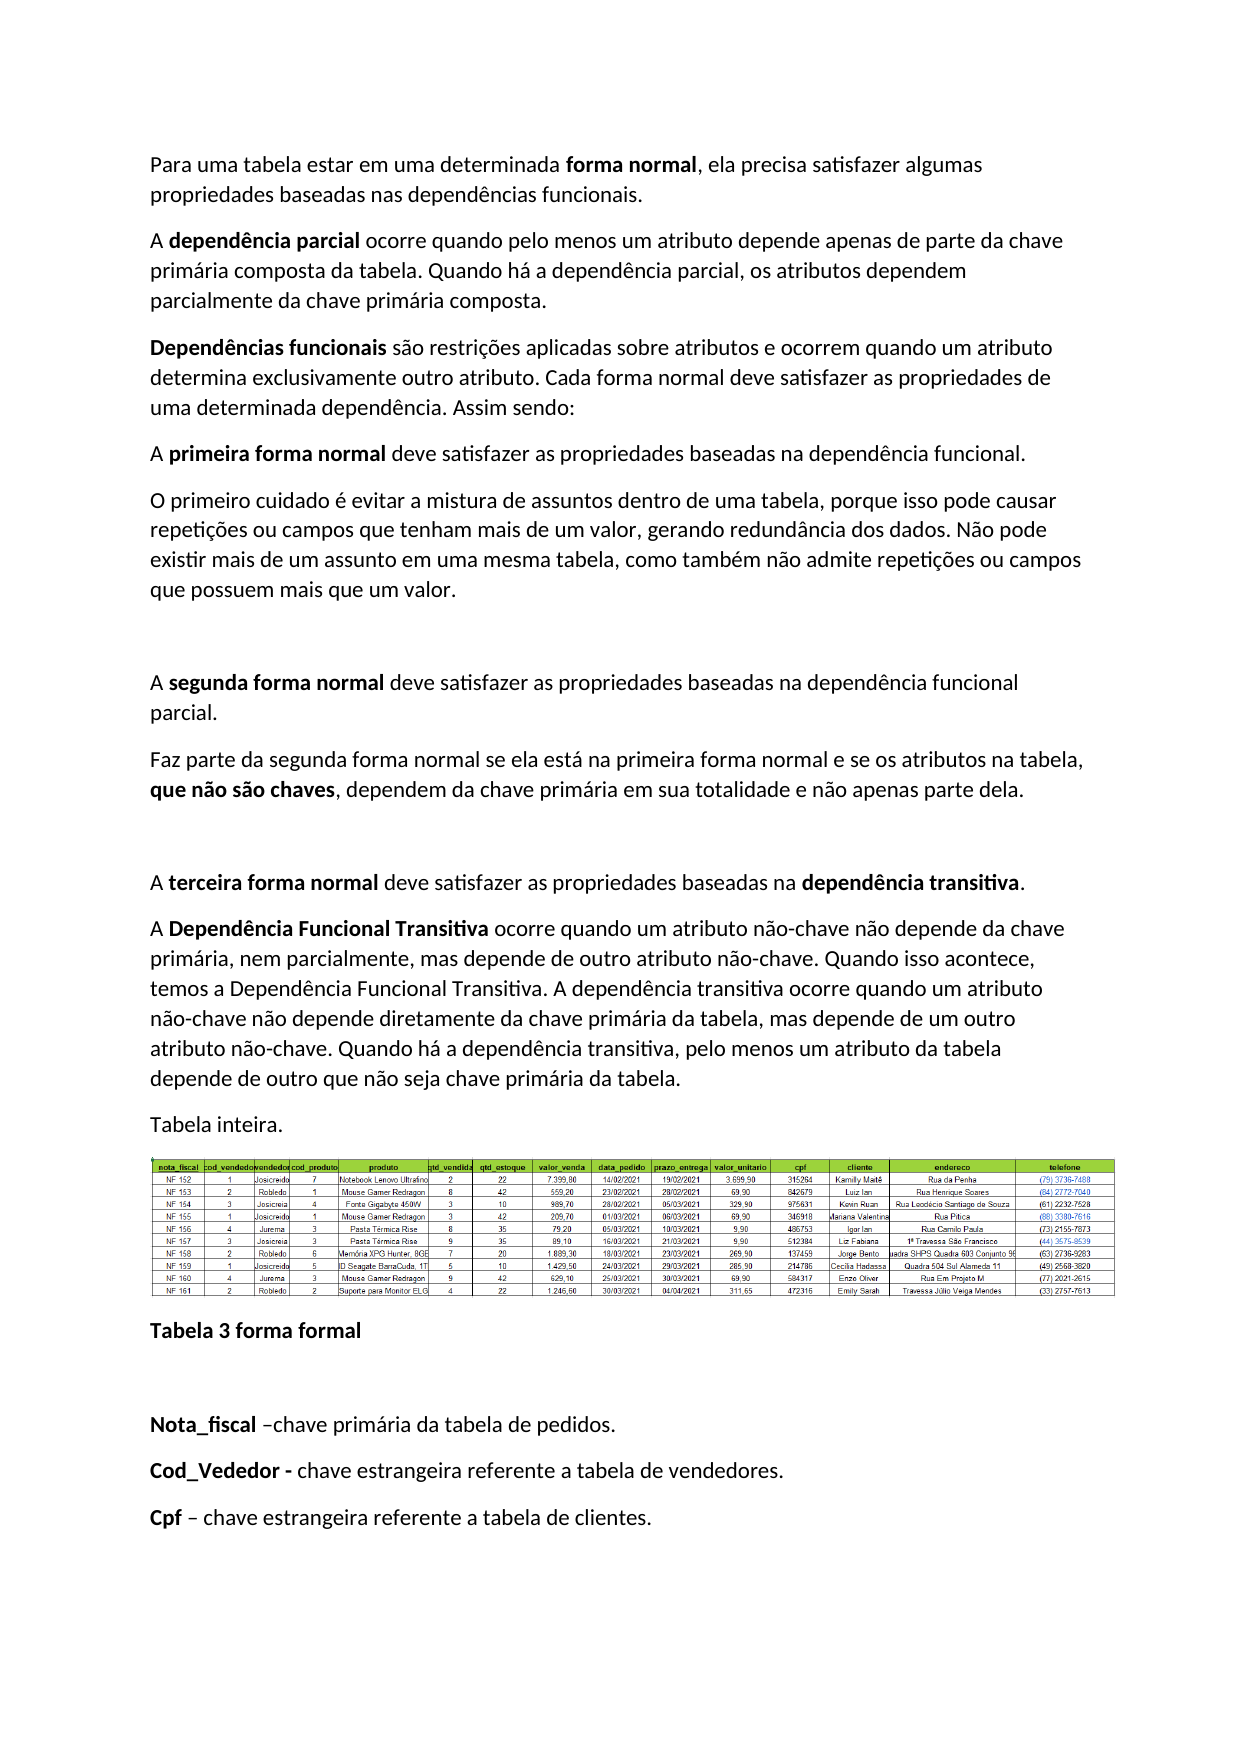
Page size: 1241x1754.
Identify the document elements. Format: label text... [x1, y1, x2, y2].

picture [150, 1157, 1116, 1298]
text A terceira forma normal deve satisfazer as propriedades baseadas na dependência transitiva. [150, 868, 1090, 896]
text O primeiro cuidado é evitar a mistura de assuntos dentro de uma tabela, porque isso pode causar repetições ou campos que tenham mais de um valor, gerando redundância dos dados. Não pode existir mais de um assunto em uma mesma tabela, como também não admite repetições ou campos que possuem mais que um valor. [150, 486, 1090, 603]
text A Dependência Funcional Transitiva ocorre quando um atributo não-chave não depende da chave primária, nem parcialmente, mas depende de outro atributo não-chave. Quando isso acontece, temos a Dependência Funcional Transitiva. A dependência transitiva ocorre quando um atributo não-chave não depende diretamente da chave primária da tabela, mas depende de um outro atributo não-chave. Quando há a dependência transitiva, pelo menos um atributo da tabela depende de outro que não seja chave primária da tabela. [150, 914, 1090, 1092]
text A segunda forma normal deve satisfazer as propriedades baseadas na dependência funcional parcial. [150, 668, 1090, 726]
text ­Para uma tabela estar em uma determinada forma normal, ela precisa satisfazer algumas propriedades baseadas nas dependências funcionais. [150, 150, 1090, 208]
text A dependência parcial ocorre quando pelo menos um atributo depende apenas de parte da chave primária composta da tabela. Quando há a dependência parcial, os atributos dependem parcialmente da chave primária composta. [150, 226, 1090, 314]
text Tabela 3 forma formal [150, 1317, 1090, 1344]
text Nota_fiscal –chave primária da tabela de pedidos. [150, 1410, 1090, 1438]
text Faz parte da segunda forma normal se ela está na primeira forma normal e se os atributos na tabela, que não são chaves, dependem da chave primária em sua totalidade e não apenas parte dela. [150, 745, 1090, 803]
text Tabela inteira. [150, 1111, 1090, 1139]
text Cpf – chave estrangeira referente a tabela de clientes. [150, 1503, 1090, 1531]
text A primeira forma normal deve satisfazer as propriedades baseadas na dependência funcional. [150, 439, 1090, 467]
text Dependências funcionais são restrições aplicadas sobre atributos e ocorrem quando um atributo determina exclusivamente outro atributo. Cada forma normal deve satisfazer as propriedades de uma determinada dependência. Assim sendo: [150, 333, 1090, 421]
text Cod_Vededor - chave estrangeira referente a tabela de vendedores. [150, 1456, 1090, 1484]
